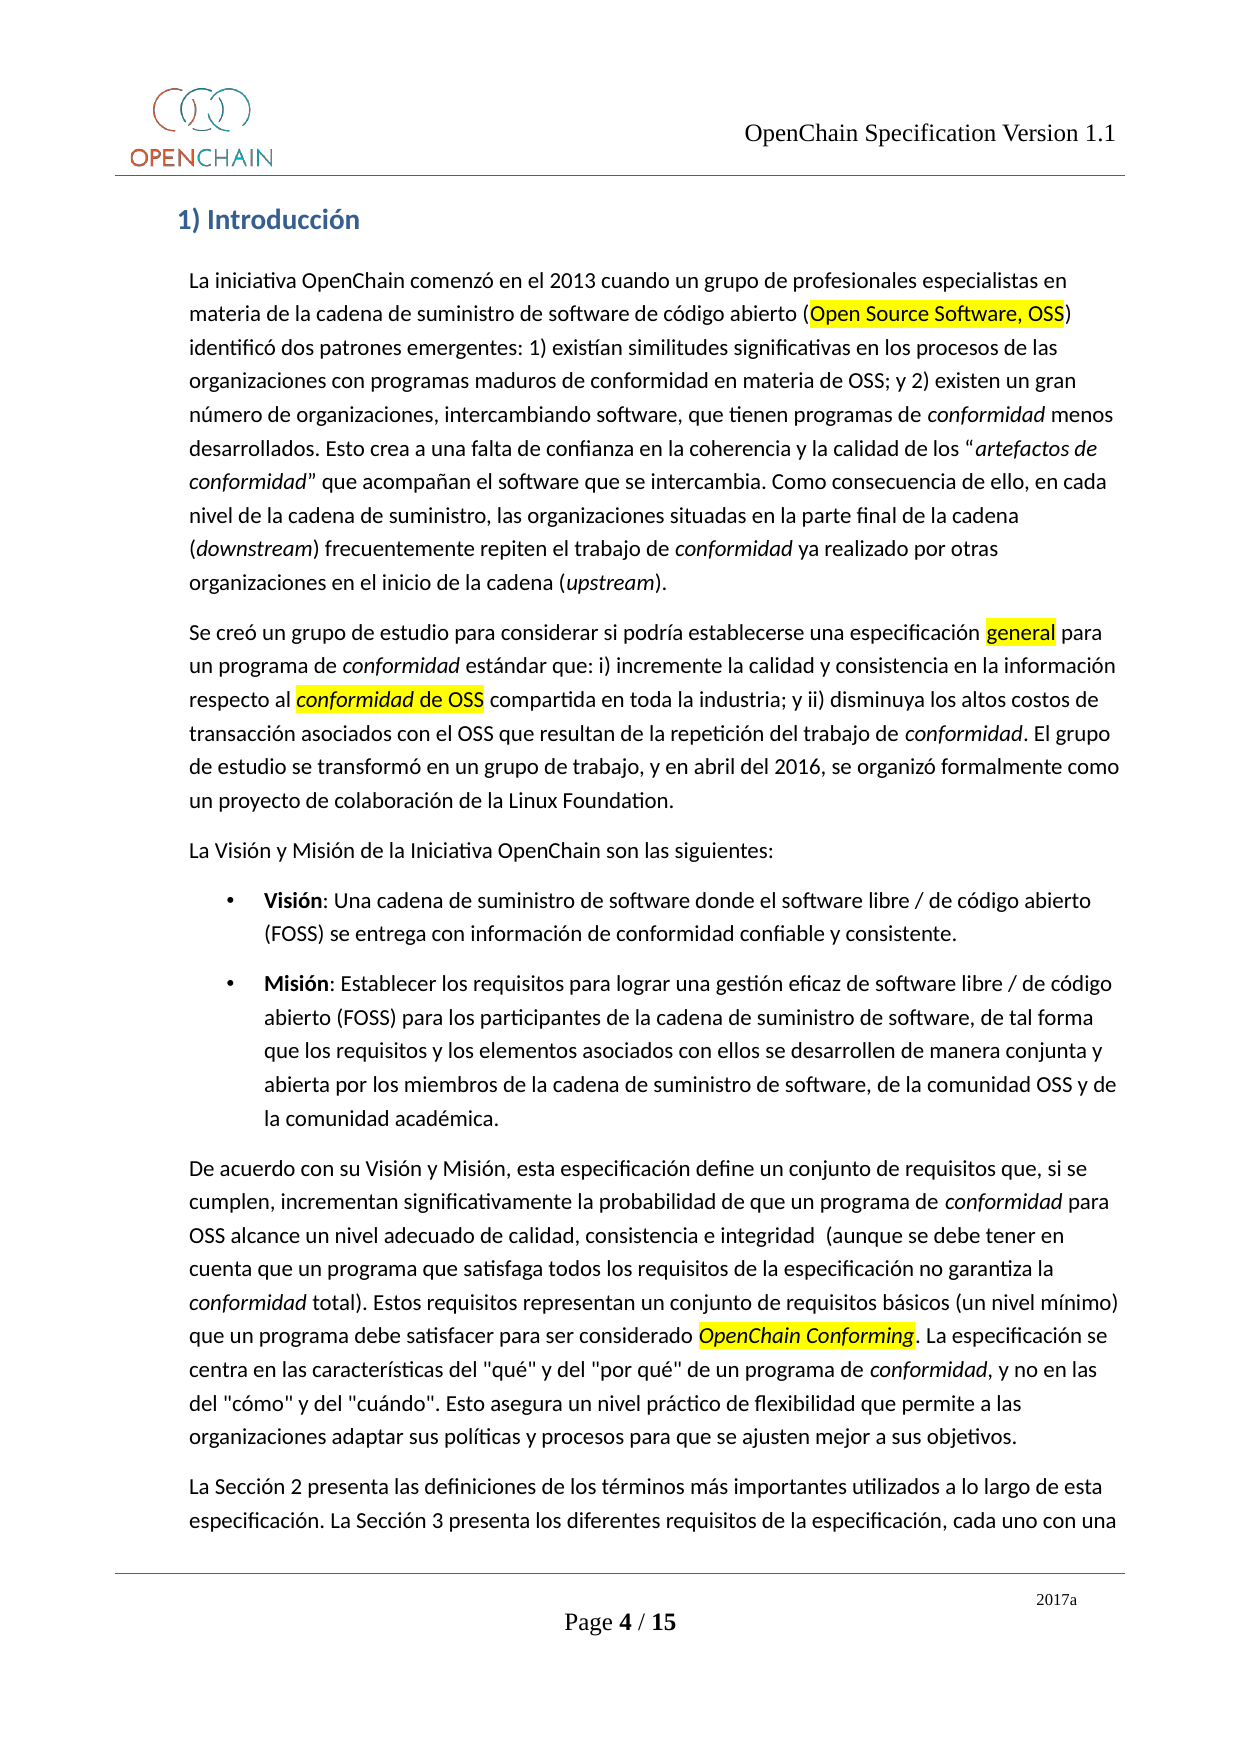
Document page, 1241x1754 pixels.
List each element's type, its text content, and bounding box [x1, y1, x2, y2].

picture [130, 88, 272, 167]
text Se creó un grupo de estudio para considerar si podría establecerse una especificación general para un programa de conformidad estándar que: i) incremente la calidad y consistencia en la información respecto al conformidad de OSS compartida en toda la industria; y ii) disminuya los altos costos de transacción asociados con el OSS que resultan de la repetición del trabajo de conformidad. El grupo de estudio se transformó en un grupo de trabajo, y en abril del 2016, se organizó formalmente como un proyecto de colaboración de la Linux Foundation. [189, 618, 1122, 814]
text La iniciativa OpenChain comenzó en el 2013 cuando un grupo de profesionales especialistas en materia de la cadena de suministro de software de código abierto (Open Source Software, OSS) identificó dos patrones emergentes: 1) existían similitudes significativas en los procesos de las organizaciones con programas maduros de conformidad en materia de OSS; y 2) existen un gran número de organizaciones, intercambiando software, que tienen programas de conformidad menos desarrollados. Esto crea a una falta de confianza en la coherencia y la calidad de los “artefactos de conformidad” que acompañan el software que se intercambia. Como consecuencia de ello, en cada nivel de la cadena de suministro, las organizaciones situadas en la parte final de la cadena (downstream) frecuentemente repiten el trabajo de conformidad ya realizado por otras organizaciones en el inicio de la cadena (upstream). [189, 266, 1122, 596]
list Visión: Una cadena de suministro de software donde el software libre / de código abierto (FOSS) se entrega con información de conformidad confiable y consistente. [226, 886, 1122, 947]
list Misión: Establecer los requisitos para lograr una gestión eficaz de software libre / de código abierto (FOSS) para los participantes de la cadena de suministro de software, de tal forma que los requisitos y los elementos asociados con ellos se desarrollen de manera conjunta y abierta por los miembros de la cadena de suministro de software, de la comunidad OSS y de la comunidad académica. [226, 969, 1122, 1132]
text La Visión y Misión de la Iniciativa OpenChain son las siguientes: [189, 836, 1122, 864]
text La Sección 2 presenta las definiciones de los términos más importantes utilizados a lo largo de esta especificación. La Sección 3 presenta los diferentes requisitos de la especificación, cada uno con una [189, 1472, 1122, 1534]
subtitle 1) Introducción [177, 201, 1122, 237]
text De acuerdo con su Visión y Misión, esta especificación define un conjunto de requisitos que, si se cumplen, incrementan significativamente la probabilidad de que un programa de conformidad para OSS alcance un nivel adecuado de calidad, consistencia e integridad (aunque se debe tener en cuenta que un programa que satisfaga todos los requisitos de la especificación no garantiza la conformidad total). Estos requisitos representan un conjunto de requisitos básicos (un nivel mínimo) que un programa debe satisfacer para ser considerado OpenChain Conforming. La especificación se centra en las características del "qué" y del "por qué" de un programa de conformidad, y no en las del "cómo" y del "cuándo". Esto asegura un nivel práctico de flexibilidad que permite a las organizaciones adaptar sus políticas y procesos para que se ajusten mejor a sus objetivos. [189, 1154, 1122, 1450]
